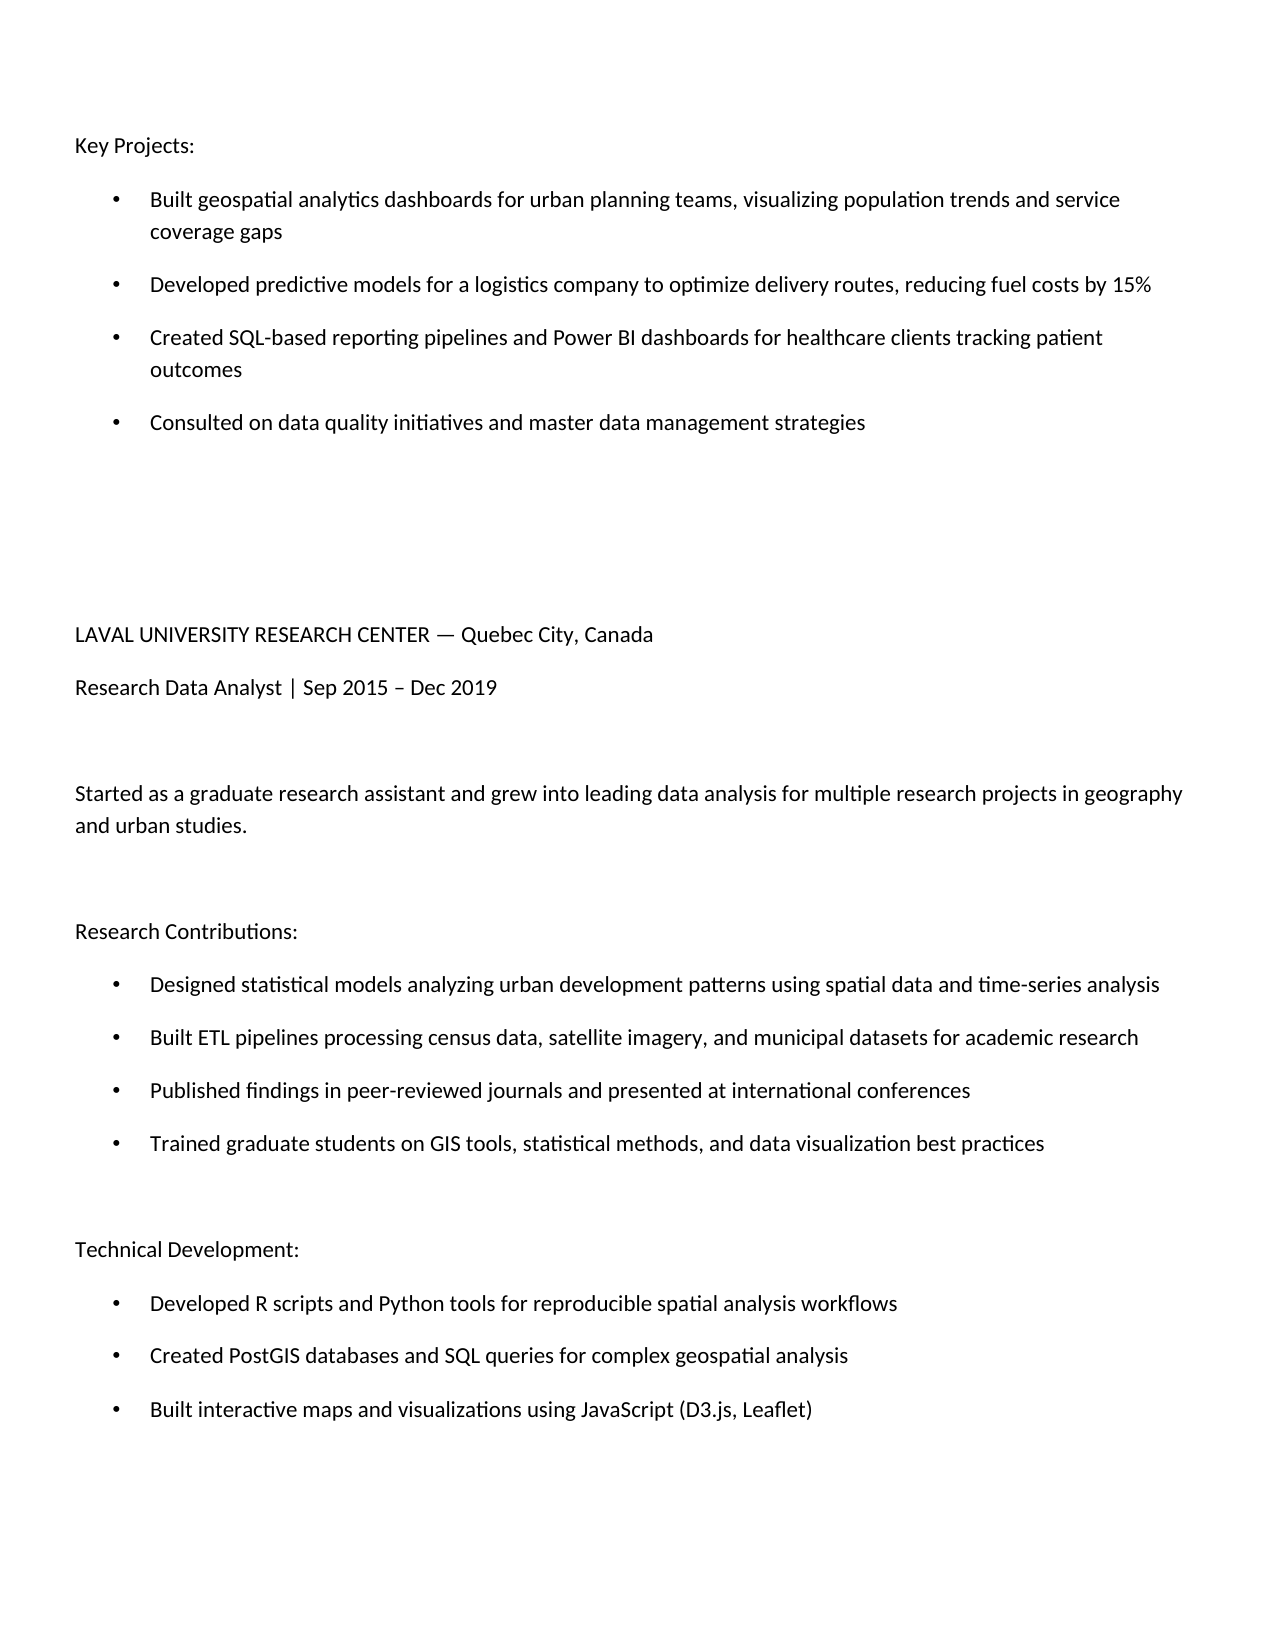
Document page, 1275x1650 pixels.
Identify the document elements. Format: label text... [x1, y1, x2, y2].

list Trained graduate students on GIS tools, statistical methods, and data visualization best practices [112, 1129, 1200, 1158]
text Research Data Analyst | Sep 2015 – Dec 2019 [75, 673, 1200, 701]
list Designed statistical models analyzing urban development patterns using spatial data and time-series analysis [112, 971, 1200, 998]
list Published findings in peer-reviewed journals and presented at international conferences [112, 1077, 1200, 1104]
text Research Contributions: [75, 917, 1200, 946]
list Created SQL-based reporting pipelines and Power BI dashboards for healthcare clients tracking patient outcomes [112, 323, 1200, 383]
list Built interactive maps and visualizations using JavaScript (D3.js, Leaflet) [112, 1395, 1200, 1423]
text Technical Development: [75, 1236, 1200, 1264]
list Developed predictive models for a logistics company to optimize delivery routes, reducing fuel costs by 15% [112, 270, 1200, 298]
list Developed R scripts and Python tools for reproducible spatial analysis workflows [112, 1289, 1200, 1317]
list Consulted on data quality initiatives and master data management strategies [112, 408, 1200, 436]
text LAVAL UNIVERSITY RESEARCH CENTER — Quebec City, Canada [75, 620, 1200, 648]
list Built ETL pipelines processing census data, satellite imagery, and municipal datasets for academic research [112, 1023, 1200, 1052]
list Created PostGIS databases and SQL queries for complex geospatial analysis [112, 1342, 1200, 1370]
text Started as a graduate research assistant and grew into leading data analysis for multiple research projects in geography and urban studies. [75, 779, 1200, 839]
list Built geospatial analytics dashboards for urban planning teams, visualizing population trends and service coverage gaps [112, 185, 1200, 245]
text Key Projects: [75, 132, 1200, 160]
